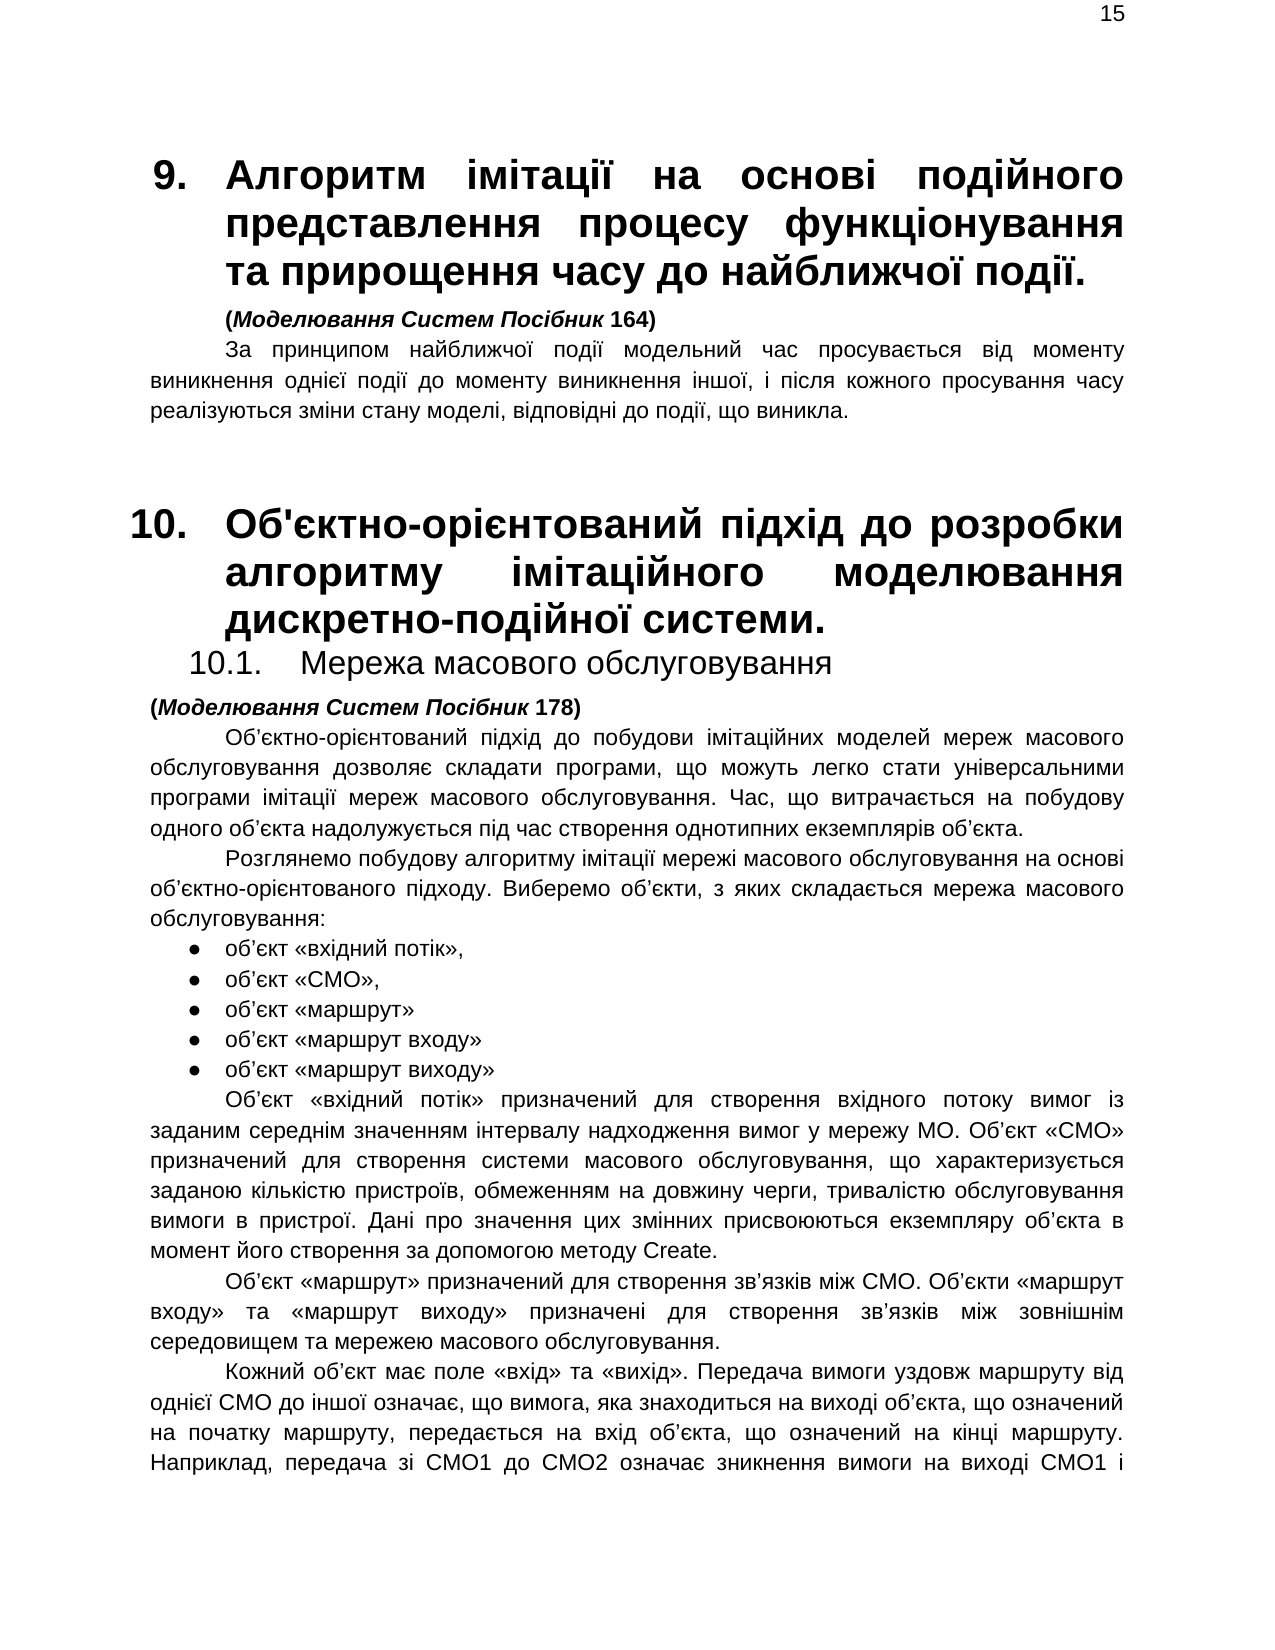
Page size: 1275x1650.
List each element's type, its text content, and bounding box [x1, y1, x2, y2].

list об’єкт «маршрут виходу» [187, 1056, 1125, 1082]
subtitle Алгоритм імітації на основі подійного представлення процесу функціонування та прирощення часу до найближчої події. [187, 150, 1125, 294]
list об’єкт «маршрут» [187, 996, 1125, 1022]
list об’єкт «маршрут входу» [187, 1026, 1125, 1052]
list об’єкт «СМО», [187, 966, 1125, 992]
text Розглянемо побудову алгоритму імітації мережі масового обслуговування на основі об’єктно-орієнтованого підходу. Виберемо об’єкти, з яких складається мережа масового обслуговування: [150, 845, 1125, 931]
list об’єкт «вхідний потік», [187, 935, 1125, 962]
text Кожний об’єкт має поле «вхід» та «вихід». Передача вимоги уздовж маршруту від однієї СМО до іншої означає, що вимога, яка знаходиться на виході об’єкта, що означений на початку маршруту, передається на вхід об’єкта, що означений на кінці маршруту. Наприклад, передача зі СМО1 до СМО2 означає зникнення вимоги на виході СМО1 і [150, 1358, 1125, 1475]
subtitle Об'єктно-орієнтований підхід до розробки алгоритму імітаційного моделювання дискретно-подійної системи. [187, 499, 1125, 643]
text За принципом найближчої події модельний час просувається від моменту виникнення однієї події до моменту виникнення іншої, і після кожного просування часу реалізуються зміни стану моделі, відповідні до події, що виникла. [150, 336, 1125, 423]
text (Моделювання Систем Посібник 164) [150, 306, 1125, 333]
text Об’єкт «вхідний потік» призначений для створення вхідного потоку вимог із заданим середнім значенням інтервалу надходження вимог у мережу МО. Об’єкт «СМО» призначений для створення системи масового обслуговування, що характеризується заданою кількістю пристроїв, обмеженням на довжину черги, тривалістю обслуговування вимоги в пристрої. Дані про значення цих змінних присвоюються екземпляру об’єкта в момент його створення за допомогою методу Create. [150, 1086, 1125, 1264]
text Об’єктно-орієнтований підхід до побудови імітаційних моделей мереж масового обслуговування дозволяє складати програми, що можуть легко стати універсальними програми імітації мереж масового обслуговування. Час, що витрачається на побудову одного об’єкта надолужується під час створення однотипних екземплярів об’єкта. [150, 724, 1125, 841]
text (Моделювання Систем Посібник 178) [150, 694, 1125, 720]
text Об’єкт «маршрут» призначений для створення зв’язків між СМО. Об’єкти «маршрут входу» та «маршрут виходу» призначені для створення зв’язків між зовнішнім середовищем та мережею масового обслуговування. [150, 1268, 1125, 1354]
subtitle Мережа масового обслуговування [262, 643, 1125, 681]
